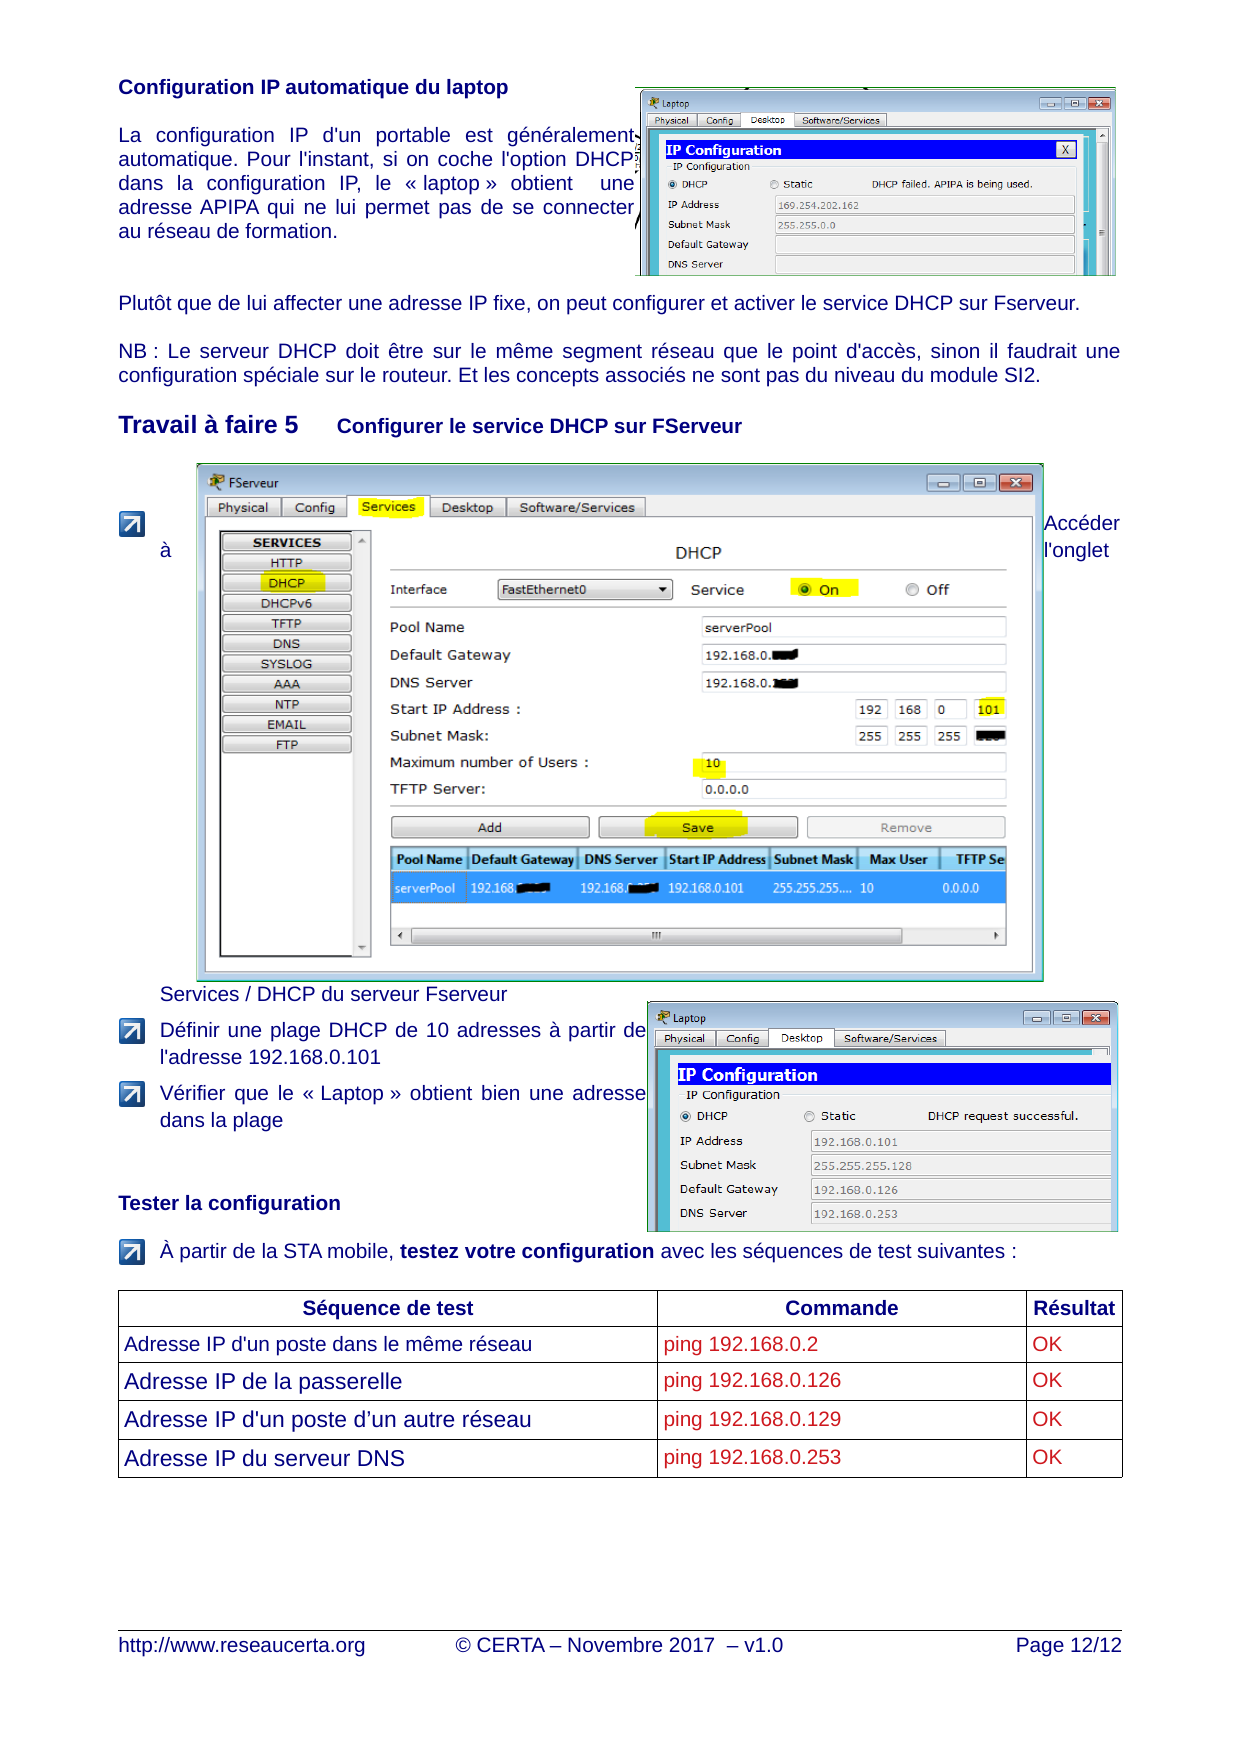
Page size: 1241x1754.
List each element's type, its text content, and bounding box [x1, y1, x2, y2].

table_cell OK [1027, 1401, 1122, 1438]
table_cell ping 192.168.0.126 [658, 1363, 1026, 1400]
list À partir de la STA mobile, testez votre configuration avec les séquences de test suivantes : [118, 1239, 1122, 1266]
table_cell Adresse IP d'un poste dans le même réseau [119, 1327, 657, 1362]
table_cell Adresse IP d'un poste d’un autre réseau [119, 1401, 657, 1438]
table_header Séquence de test [119, 1291, 657, 1326]
table_cell OK [1027, 1440, 1122, 1477]
table_cell Adresse IP du serveur DNS [119, 1440, 657, 1477]
list Accéder à l'onglet Services / DHCP du serveur Fserveur [118, 511, 1122, 1006]
list Définir une plage DHCP de 10 adresses à partir de l'adresse 192.168.0.101 [118, 1017, 647, 1068]
table_header Commande [658, 1291, 1026, 1326]
table_cell ping 192.168.0.253 [658, 1440, 1026, 1477]
table_cell OK [1027, 1363, 1122, 1400]
table_header Résultat [1027, 1291, 1122, 1326]
subtitle Tester la configuration [118, 1191, 647, 1215]
table_cell Adresse IP de la passerelle [119, 1363, 657, 1400]
subtitle Configuration IP automatique du laptop [118, 75, 1122, 99]
subtitle NB : Le serveur DHCP doit être sur le même segment réseau que le point d'accès, sinon il faudrait une configuration spéciale sur le routeur. Et les concepts associés ne sont pas du niveau du module SI2. [118, 338, 1122, 386]
list Configurer le service DHCP sur FServeur [118, 410, 1122, 439]
subtitle La configuration IP d'un portable est généralement automatique. Pour l'instant, si on coche l'option DHCP dans la configuration IP, le « laptop » obtient une adresse APIPA qui ne lui permet pas de se connecter au réseau de formation. [118, 123, 635, 243]
table_cell OK [1027, 1327, 1122, 1362]
subtitle Plutôt que de lui affecter une adresse IP fixe, on peut configurer et activer le service DHCP sur Fserveur. [118, 291, 1122, 314]
table_cell ping 192.168.0.2 [658, 1327, 1026, 1362]
list Vérifier que le « Laptop » obtient bien une adresse dans la plage [118, 1080, 647, 1131]
table_cell ping 192.168.0.129 [658, 1401, 1026, 1438]
